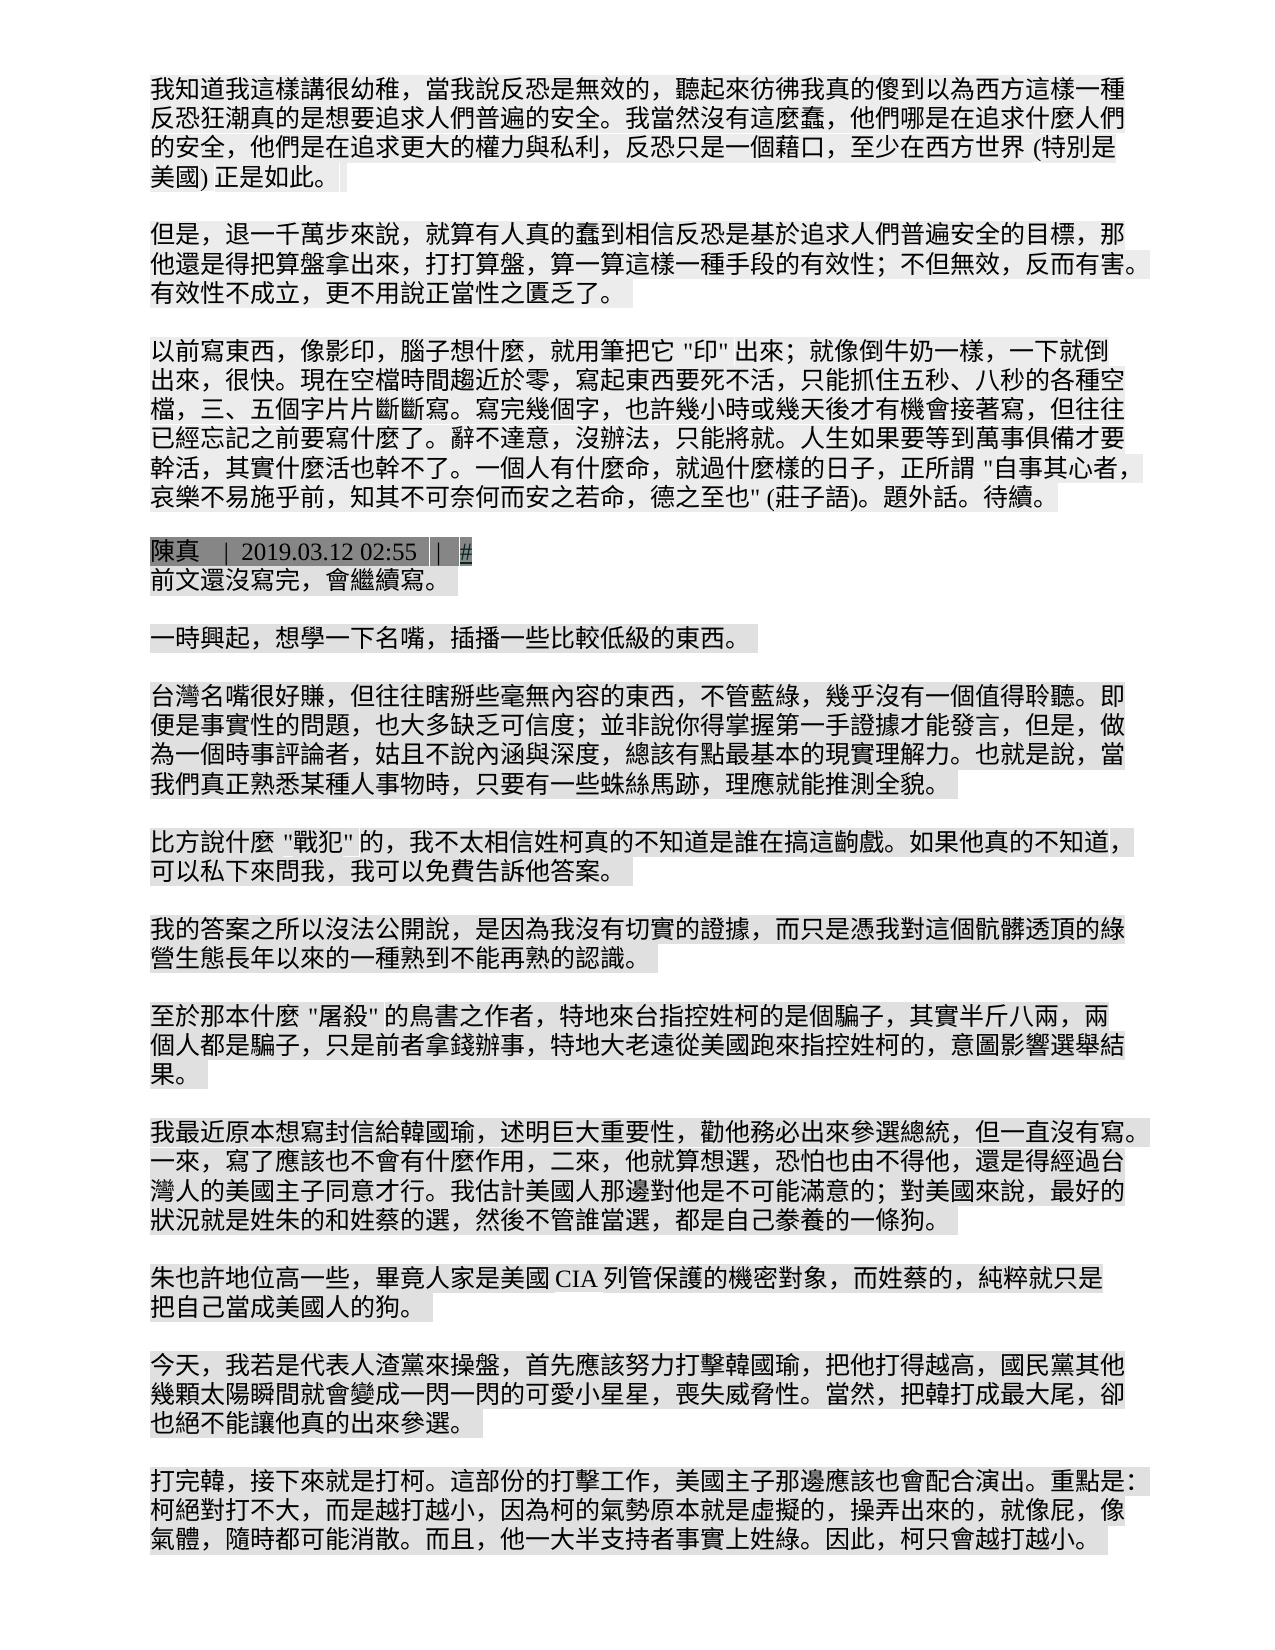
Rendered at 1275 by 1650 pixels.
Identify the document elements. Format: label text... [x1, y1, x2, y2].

text 前文還沒寫完，會繼續寫。 一時興起，想學一下名嘴，插播一些比較低級的東西。 台灣名嘴很好賺，但往往瞎掰些毫無內容的東西，不管藍綠，幾乎沒有一個值得聆聽。即便是事實性的問題，也大多缺乏可信度；並非說你得掌握第一手證據才能發言，但是，做為一個時事評論者，姑且不說內涵與深度，總該有點最基本的現實理解力。也就是說，當我們真正熟悉某種人事物時，只要有一些蛛絲馬跡，理應就能推測全貌。 比方說什麼 "戰犯" 的，我不太相信姓柯真的不知道是誰在搞這齣戲。如果他真的不知道，可以私下來問我，我可以免費告訴他答案。 我的答案之所以沒法公開說，是因為我沒有切實的證據，而只是憑我對這個骯髒透頂的綠營生態長年以來的一種熟到不能再熟的認識。 至於那本什麼 "屠殺" 的鳥書之作者，特地來台指控姓柯的是個騙子，其實半斤八兩，兩個人都是騙子，只是前者拿錢辦事，特地大老遠從美國跑來指控姓柯的，意圖影響選舉結果。 我最近原本想寫封信給韓國瑜，述明巨大重要性，勸他務必出來參選總統，但一直沒有寫。一來，寫了應該也不會有什麼作用，二來，他就算想選，恐怕也由不得他，還是得經過台灣人的美國主子同意才行。我估計美國人那邊對他是不可能滿意的；對美國來說，最好的狀況就是姓朱的和姓蔡的選，然後不管誰當選，都是自己豢養的一條狗。 朱也許地位高一些，畢竟人家是美國CIA列管保護的機密對象，而姓蔡的，純粹就只是把自己當成美國人的狗。 今天，我若是代表人渣黨來操盤，首先應該努力打擊韓國瑜，把他打得越高，國民黨其他幾顆太陽瞬間就會變成一閃一閃的可愛小星星，喪失威脅性。當然，把韓打成最大尾，卻也絕不能讓他真的出來參選。 打完韓，接下來就是打柯。這部份的打擊工作，美國主子那邊應該也會配合演出。重點是：柯絕對打不大，而是越打越小，因為柯的氣勢原本就是虛擬的，操弄出來的，就像屁，像氣體，隨時都可能消散。而且，他一大半支持者事實上姓綠。因此，柯只會越打越小。 當柯越打越小時，韓也就同時失去了眾星拱太陽不可或缺的必要性與魅力。同時，隨著韓的根本重要性降低，藍營幾顆小太陽之中，會有一顆慢慢被養大，大到足以讓柯也出局。 於是，接下來這盤棋就只剩朱、英兩人了。這時候，只要發揮人渣黨抹黑造謠努力炒作仇中反華愛台灣的驚人功力，然後最後再搞幾齣你現在絕不可能猜得到的奧步，並且和柯談利益條件交換，雙方進行合作，馬上就很有可能反敗為勝。 我還可以講得更專業一些，不過，我平常不太喜歡以這樣的方式理解事情，畢竟我從不做預測。短線預測往往會失真，但長線趨勢描述卻相對可靠。我看到的趨勢是：台灣所謂偉大的民主選舉，始終就是這條美國狗和那條美國狗之間的選舉。不過，這個長達六、七十年的殖民宿命，也許終究有可能改變。這也是為什麼我一直想略盡棉薄，想勸進韓國瑜勇於擔當大任的原因。 陳真 2019 03. 12. =================== 柯文哲嗆綠營交出戰犯 吳祥輝提二問題回敬 2019年01月26日 中時電子報 郭匡超/綜合報導 九合一選戰白綠選後是否重啟合作。台北市長柯文哲接受電視節目專訪時被問到此事，隔空向民進黨喊話「戰犯先交出來」，戰犯不交出來談什麼合作。柯24日受訪表示，民進黨不交出來他怎麼知道是誰。（王英豪攝） 台北市長柯文哲日前受訪對綠白可否重啟合作話題，提出條件說。他特別指出，去年「葛特曼事件」引發議論，蝴蝶蘭文創負責人吳祥輝出面嗆柯只是打手，背後幕後誰出資？誰主謀？。柯文哲直言「不把戰犯交出來，談什麼合作」。對此，打手的吳祥輝在臉書挑釁柯文哲：「您是開始想念伊森了嗎？什麼時候跨海提告呀？」 去年選前，吳祥輝取得葛特曼著作《屠殺》中文版授權，還將葛特曼本人邀請來台開國際記者會，直指柯文哲涉入大陸活摘器官行為，葛特曼還批柯是「Liar（騙子）」。柯文哲表示，這很清楚是有計畫的行動，一定有人出錢、有人籌劃，所以，綠白可否重啟合作要「先把戰犯交出來」。柯強調，就算不是民進黨員，也要把名字交出來。 [150, 566, 1125, 1555]
text 陳真 | 2019.03.12 02:55 | # [150, 537, 1125, 566]
text (續 2019. 03. 11) 3. 手段與目的 手段是重要的，因為它將直接影響目的。倒過來說更是如此，目的決定了手段的可能性。 人們常把手段和目的一分為二，但這樣一種區分其實相當獨斷，彷彿兩者各自獨立，事實上卻非如此。我倒寧可這樣看： 當目的確立之後，目的其實已經預設或蘊涵了手段的範圍與可能性。 就如同當你想擦乾淨一張桌子，那麼，一塊髒抹布肯定是行不通的；就如同一群不擇手段貪婪無度的人渣不可能改革社會一樣。同理，當你想追求社會的和平與穩定發展，那麼，帶著明顯不公平、不公正或不正當的任何手段、制度或環境，永遠也不可能達成目標。 甘地說得對，只要方法對了，遲早我們就會走到目的地。一行禪師說得更入骨，他在談到美國之四處侵略、致力於消滅所有敵人(所謂恐怖份子)時，如此說道："你不可能安全，除非所有人都安全"。 姑且先不說那些所謂壞人或恐怖份子是否真的那麼壞那麼恐怖，一行禪師的說法依然成立，"你不可能安全，除非所有人都安全"，要不然就是你得把我們全部殺死，你才有可能安全。問題是，有可能殺死所有敵人嗎？敵人只會越殺越多，不會越殺越少。你沒看過周星馳的 "功夫" 嗎？"殺了一個我，還有千千萬萬個我。" 很多不好的事，往往在一種大招牌底下被縱容，例如愛國，例如國家安全。愛國很好，國家安全誰會反對呢？但這些美妙說詞或偉大目標卻不足以合理化一切手段。義和團也很愛國啊，但愛之卻適足以害之。因此，當我們檢討手段的正當性時，並不必然是在質疑目標的存在價值。但是，許多時候，質疑手段者，往往馬上會被扣上一堆大帽子，甚至視為敵人。 我很喜歡古希臘醫師希波克拉底的醫師誓詞裏頭的一句話：“ First, do no harm”。這話其實很不好翻譯，意思是說："首先最重要的是，別造成傷害。" 我如果醫術太差，沒法幫你，但我至少不會故意傷害你。醫師開藥或開刀治病，除了考慮療效，更應考慮副作用。別說醫師，每個人恐怕都該把這誓詞謹記在心。幫不上忙就算了，可別幫倒忙。 就算不談手段本身的絕對價值，光是從效益主義(utilitarianism)的相對觀點來計算，手段從來都不是什麼不可質疑的東西。就跟開藥給病人吃一樣，藥物怎麼開是有爭議的，你得考慮利害得失。 自從美國自導自演所謂911的恐怖攻擊之後，"反恐" 頓時成為一種熱門辭彙，每個國家聽了都很高興，紛紛向美國效法，成立所謂反恐小組或制定所謂反恐政策，藉以大開殺戒，或大肆侵害人權。中國如此，俄國更是如此，所謂老牌民主國家--英國，一樣藉機打壓異己；白人民眾針對亞州移民或遊客之種族攻擊，更是明顯惡化，每年數以萬計。甚至連劍橋學生去學校圖書館借閱幾本有關所謂恐怖份子的訓練手冊，都能因此被退學並移送偵辦。 二、三十年前，很少聽聞什麼恐怖攻擊或人肉自殺炸彈，但是，隨著所謂反恐，越反越恐，恐怖攻擊竟然變成一種每天必然發生的事，毫無新聞性可言。 這說明了一件事，反恐是無效的，不但無效，反而使得人們的生存環境比過去更加不安全，人們自身的權益也比以往受到更大的傷害與剝奪。 我知道我這樣講很幼稚，當我說反恐是無效的，聽起來彷彿我真的傻到以為西方這樣一種反恐狂潮真的是想要追求人們普遍的安全。我當然沒有這麼蠢，他們哪是在追求什麼人們的安全，他們是在追求更大的權力與私利，反恐只是一個藉口，至少在西方世界 (特別是美國) 正是如此。 但是，退一千萬步來說，就算有人真的蠢到相信反恐是基於追求人們普遍安全的目標，那他還是得把算盤拿出來，打打算盤，算一算這樣一種手段的有效性；不但無效，反而有害。有效性不成立，更不用說正當性之匱乏了。 以前寫東西，像影印，腦子想什麼，就用筆把它 "印" 出來；就像倒牛奶一樣，一下就倒出來，很快。現在空檔時間趨近於零，寫起東西要死不活，只能抓住五秒、八秒的各種空檔，三、五個字片片斷斷寫。寫完幾個字，也許幾小時或幾天後才有機會接著寫，但往往已經忘記之前要寫什麼了。辭不達意，沒辦法，只能將就。人生如果要等到萬事俱備才要幹活，其實什麼活也幹不了。一個人有什麼命，就過什麼樣的日子，正所謂 "自事其心者，哀樂不易施乎前，知其不可奈何而安之若命，德之至也" (莊子語)。題外話。待續。 [150, 75, 1125, 512]
